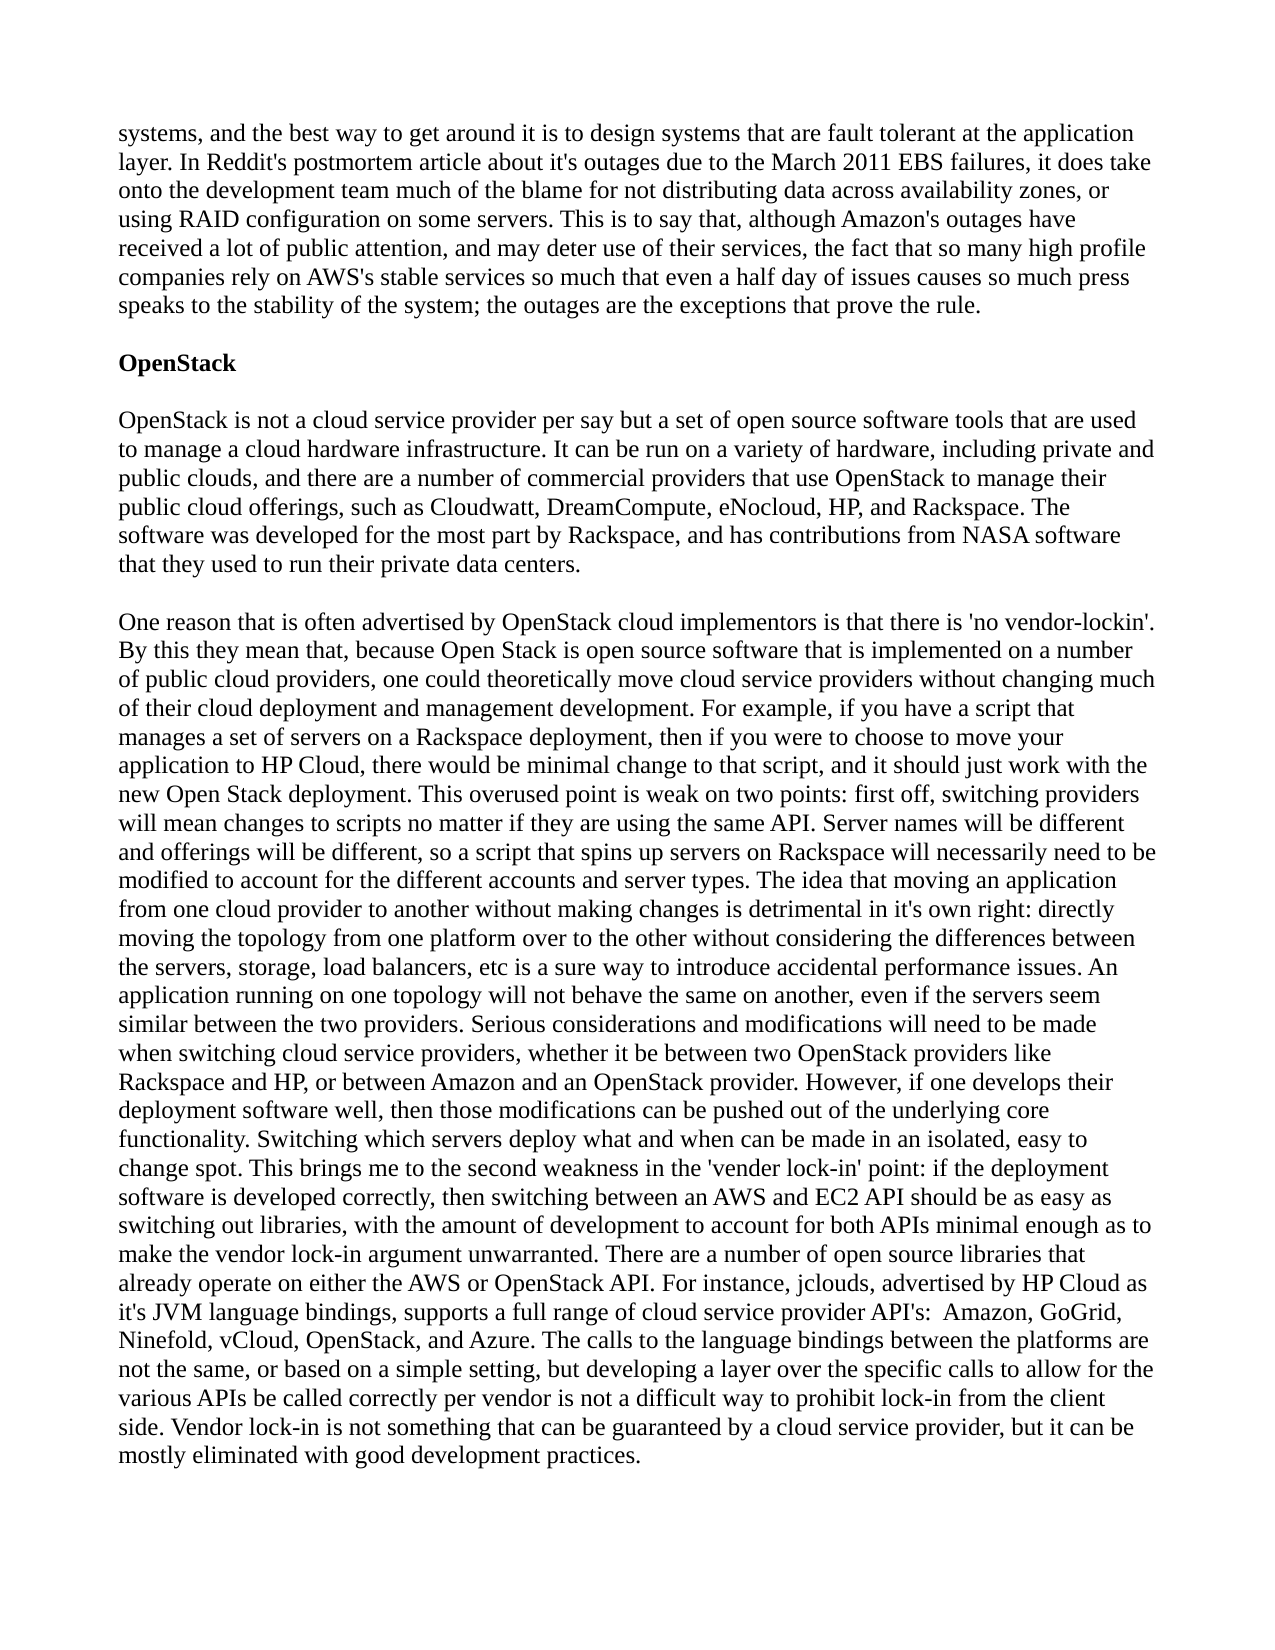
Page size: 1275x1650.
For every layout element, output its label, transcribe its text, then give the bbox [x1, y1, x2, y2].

text OpenStack is not a cloud service provider per say but a set of open source software tools that are used to manage a cloud hardware infrastructure. It can be run on a variety of hardware, including private and public clouds, and there are a number of commercial providers that use OpenStack to manage their public cloud offerings, such as Cloudwatt, DreamCompute, eNocloud, HP, and Rackspace. The software was developed for the most part by Rackspace, and has contributions from NASA software that they used to run their private data centers. [118, 406, 1157, 578]
text One reason that is often advertised by OpenStack cloud implementors is that there is 'no vendor-lockin'. By this they mean that, because Open Stack is open source software that is implemented on a number of public cloud providers, one could theoretically move cloud service providers without changing much of their cloud deployment and management development. For example, if you have a script that manages a set of servers on a Rackspace deployment, then if you were to choose to move your application to HP Cloud, there would be minimal change to that script, and it should just work with the new Open Stack deployment. This overused point is weak on two points: first off, switching providers will mean changes to scripts no matter if they are using the same API. Server names will be different and offerings will be different, so a script that spins up servers on Rackspace will necessarily need to be modified to account for the different accounts and server types. The idea that moving an application from one cloud provider to another without making changes is detrimental in it's own right: directly moving the topology from one platform over to the other without considering the differences between the servers, storage, load balancers, etc is a sure way to introduce accidental performance issues. An application running on one topology will not behave the same on another, even if the servers seem similar between the two providers. Serious considerations and modifications will need to be made when switching cloud service providers, whether it be between two OpenStack providers like Rackspace and HP, or between Amazon and an OpenStack provider. However, if one develops their deployment software well, then those modifications can be pushed out of the underlying core functionality. Switching which servers deploy what and when can be made in an isolated, easy to change spot. This brings me to the second weakness in the 'vender lock-in' point: if the deployment software is developed correctly, then switching between an AWS and EC2 API should be as easy as switching out libraries, with the amount of development to account for both APIs minimal enough as to make the vendor lock-in argument unwarranted. There are a number of open source libraries that already operate on either the AWS or OpenStack API. For instance, jclouds, advertised by HP Cloud as it's JVM language bindings, supports a full range of cloud service provider API's: Amazon, GoGrid, Ninefold, vCloud, OpenStack, and Azure. The calls to the language bindings between the platforms are not the same, or based on a simple setting, but developing a layer over the specific calls to allow for the various APIs be called correctly per vendor is not a difficult way to prohibit lock-in from the client side. Vendor lock-in is not something that can be guaranteed by a cloud service provider, but it can be mostly eliminated with good development practices. [118, 607, 1157, 1469]
text OpenStack [118, 348, 1157, 377]
text systems, and the best way to get around it is to design systems that are fault tolerant at the application layer. In Reddit's postmortem article about it's outages due to the March 2011 EBS failures, it does take onto the development team much of the blame for not distributing data across availability zones, or using RAID configuration on some servers. This is to say that, although Amazon's outages have received a lot of public attention, and may deter use of their services, the fact that so many high profile companies rely on AWS's stable services so much that even a half day of issues causes so much press speaks to the stability of the system; the outages are the exceptions that prove the rule. [118, 118, 1157, 319]
